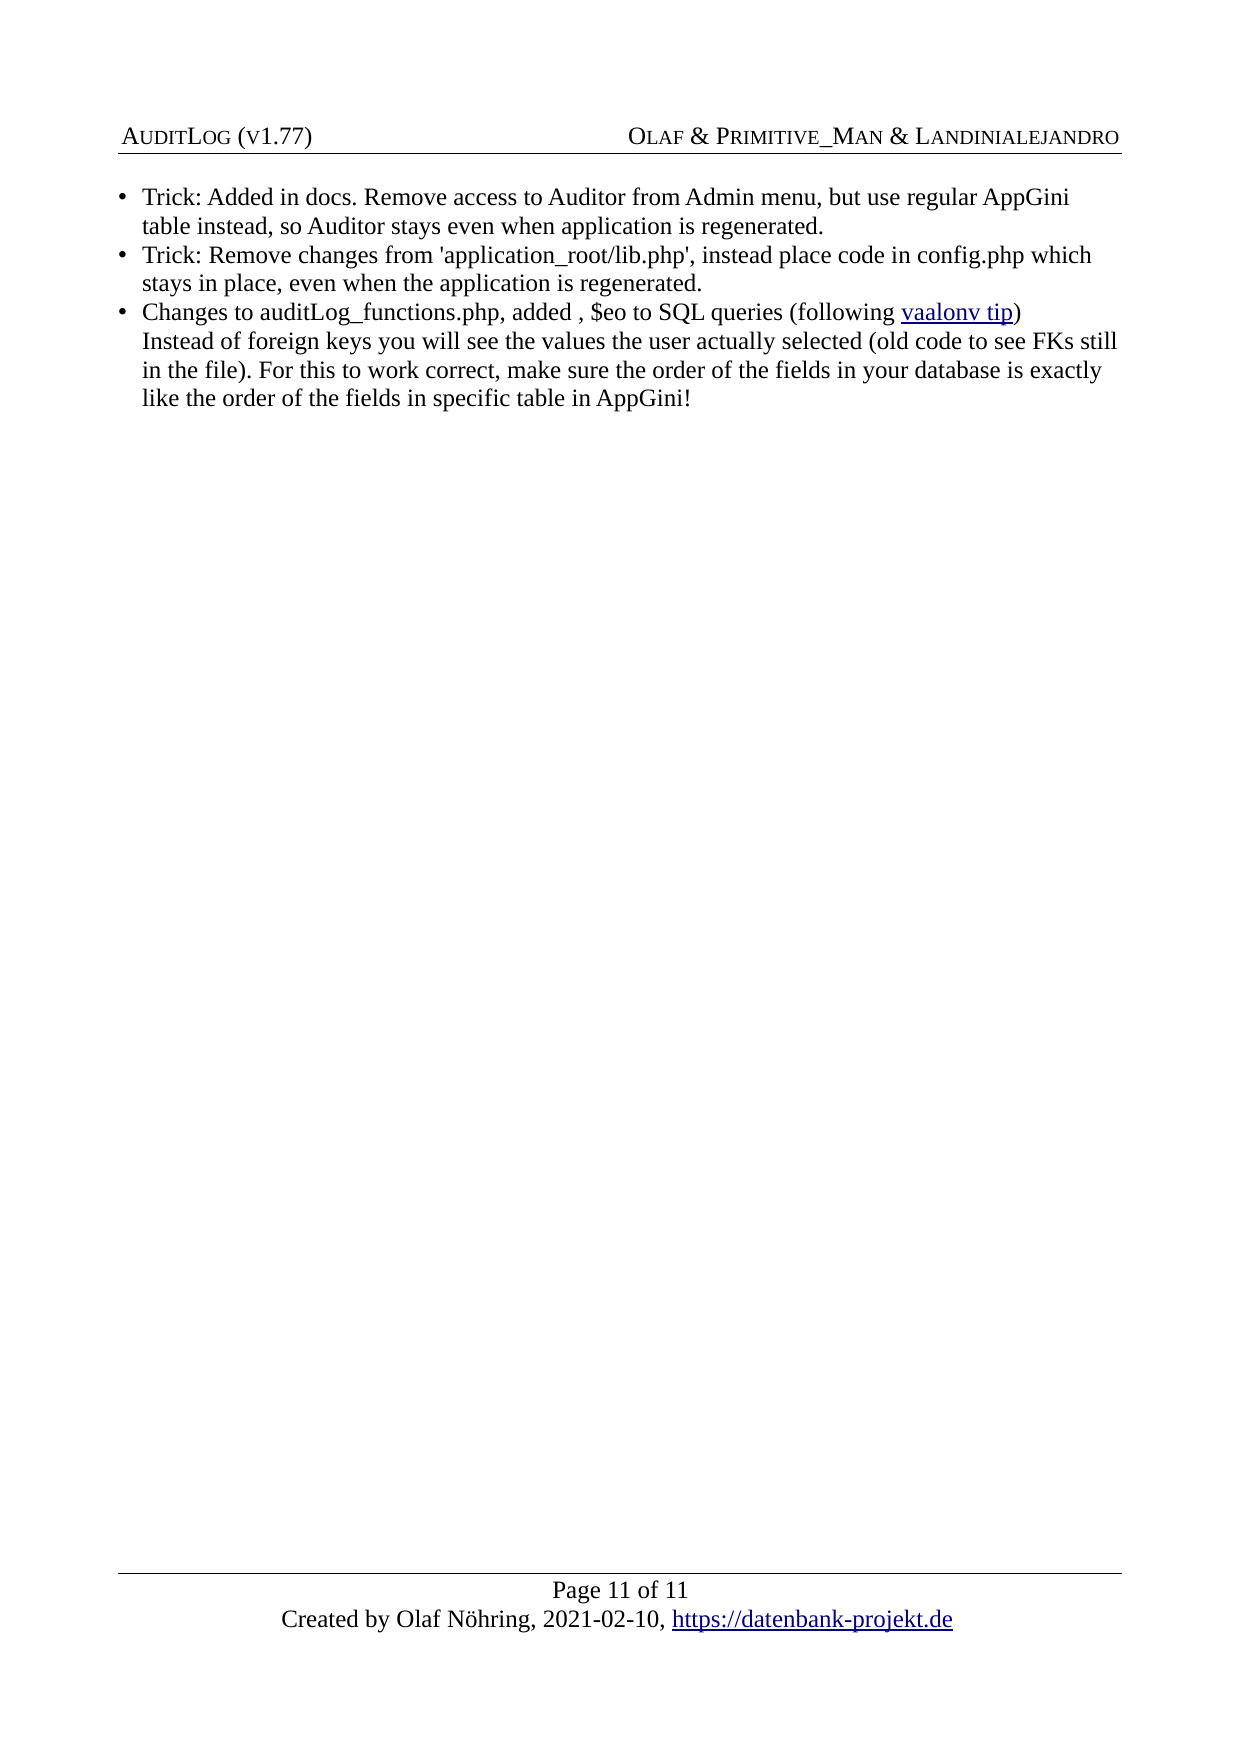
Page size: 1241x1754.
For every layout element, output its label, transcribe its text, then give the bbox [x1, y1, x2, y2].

list Changes to auditLog_functions.php, added , $eo to SQL queries (following vaalonv tip) Instead of foreign keys you will see the values the user actually selected (old code to see FKs still in the file). For this to work correct, make sure the order of the fields in your database is exactly like the order of the fields in specific table in AppGini! [118, 297, 1122, 412]
list Trick: Remove changes from 'application_root/lib.php', instead place code in config.php which stays in place, even when the application is regenerated. [118, 240, 1122, 297]
list Trick: Added in docs. Remove access to Auditor from Admin menu, but use regular AppGini table instead, so Auditor stays even when application is regenerated. [118, 182, 1122, 240]
